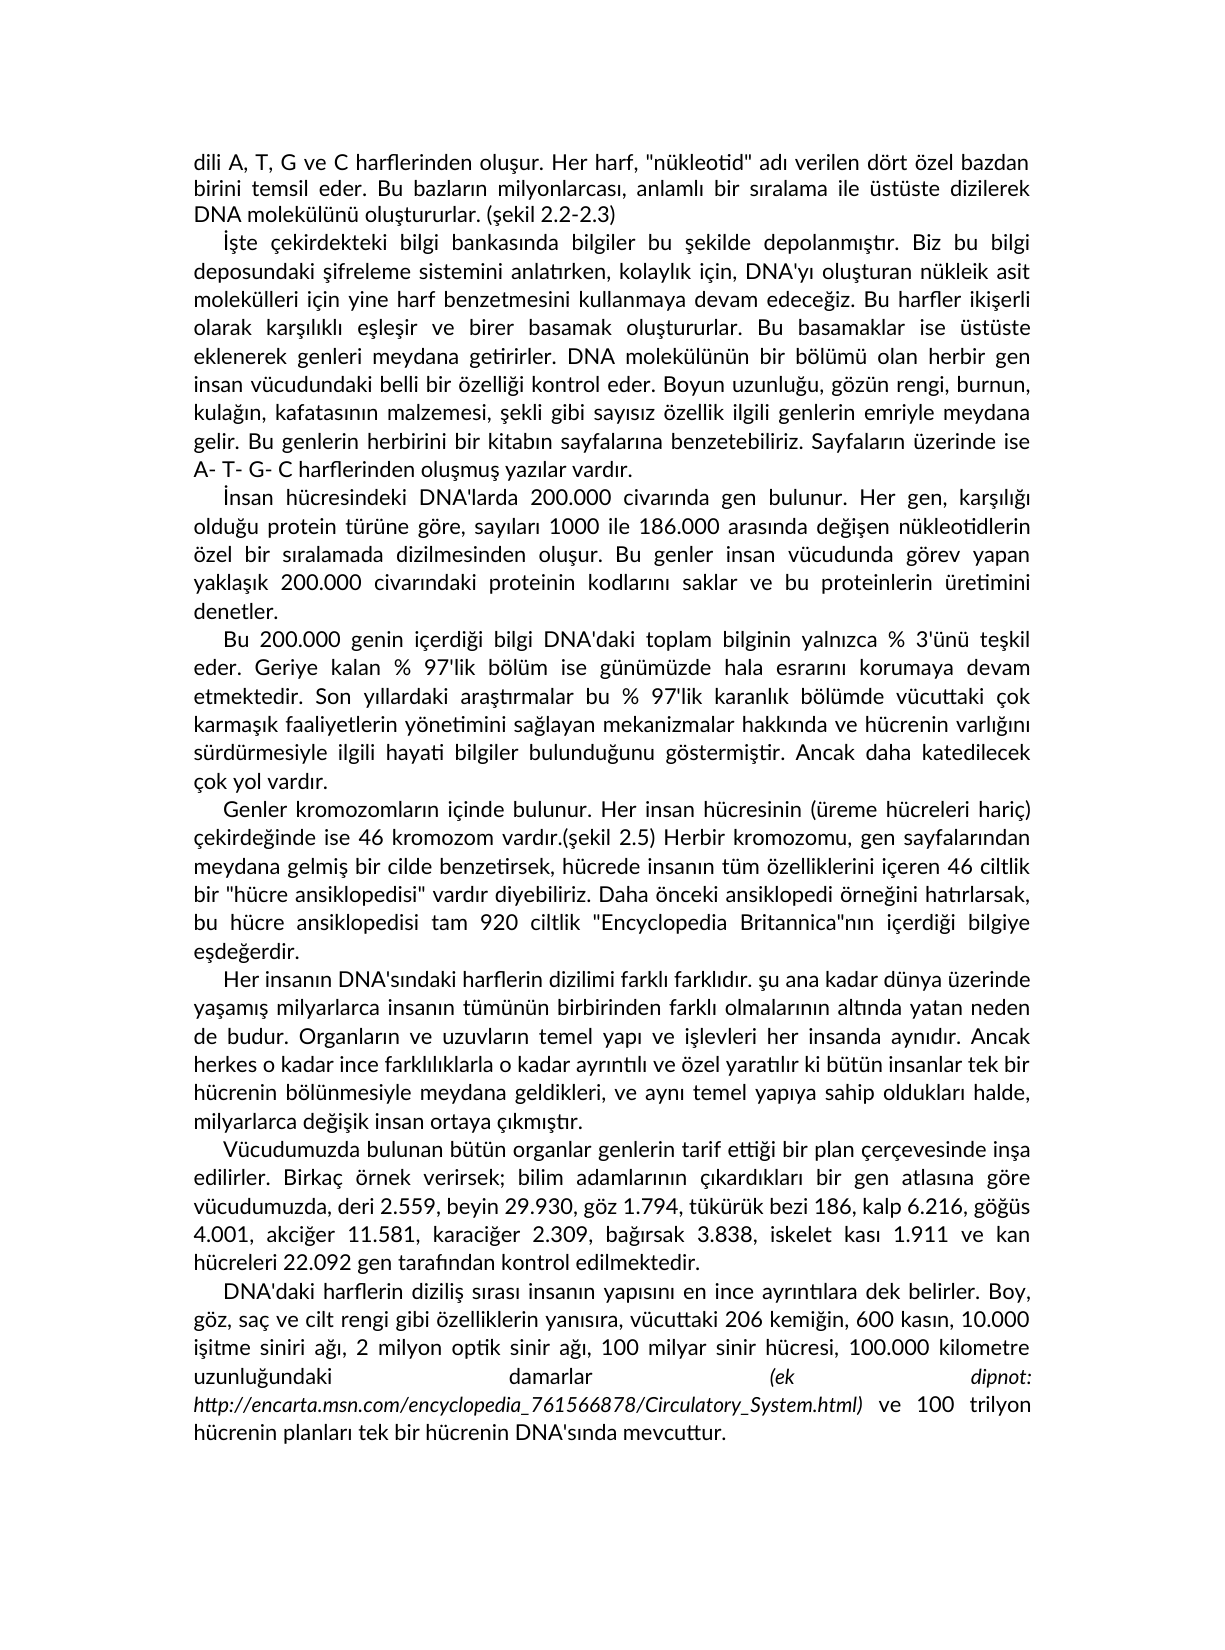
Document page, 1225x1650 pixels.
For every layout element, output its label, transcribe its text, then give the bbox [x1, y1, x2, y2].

text Genler kromozomların içinde bulunur. Her insan hücresinin (üreme hücreleri hariç) çekirdeğinde ise 46 kromozom vardır.(şekil 2.5) Herbir kromozomu, gen sayfalarından meydana gelmiş bir cilde benzetirsek, hücrede insanın tüm özelliklerini içeren 46 ciltlik bir "hücre ansiklopedisi" vardır diyebiliriz. Daha önceki ansiklopedi örneğini hatırlarsak, bu hücre ansiklopedisi tam 920 ciltlik "Encyclopedia Britannica"nın içerdiği bilgiye eşdeğerdir. [193, 795, 1032, 965]
text Her insanın DNA'sındaki harflerin dizilimi farklı farklıdır. şu ana kadar dünya üzerinde yaşamış milyarlarca insanın tümünün birbirinden farklı olmalarının altında yatan neden de budur. Organların ve uzuvların temel yapı ve işlevleri her insanda aynıdır. Ancak herkes o kadar ince farklılıklarla o kadar ayrıntılı ve özel yaratılır ki bütün insanlar tek bir hücrenin bölünmesiyle meydana geldikleri, ve aynı temel yapıya sahip oldukları halde, milyarlarca değişik insan ortaya çıkmıştır. [193, 965, 1032, 1135]
text Bu 200.000 genin içerdiği bilgi DNA'daki toplam bilginin yalnızca % 3'ünü teşkil eder. Geriye kalan % 97'lik bölüm ise günümüzde hala esrarını korumaya devam etmektedir. Son yıllardaki araştırmalar bu % 97'lik karanlık bölümde vücuttaki çok karmaşık faaliyetlerin yönetimini sağlayan mekanizmalar hakkında ve hücrenin varlığını sürdürmesiyle ilgili hayati bilgiler bulunduğunu göstermiştir. Ancak daha katedilecek çok yol vardır. [193, 625, 1032, 795]
text dili A, T, G ve C harflerinden oluşur. Her harf, "nükleotid" adı verilen dört özel bazdan birini temsil eder. Bu bazların milyonlarcası, anlamlı bir sıralama ile üstüste dizilerek DNA molekülünü oluştururlar. (şekil 2.2-2.3) [193, 150, 1032, 228]
text DNA'daki harflerin diziliş sırası insanın yapısını en ince ayrıntılara dek belirler. Boy, göz, saç ve cilt rengi gibi özelliklerin yanısıra, vücuttaki 206 kemiğin, 600 kasın, 10.000 işitme siniri ağı, 2 milyon optik sinir ağı, 100 milyar sinir hücresi, 100.000 kilometre uzunluğundaki damarlar (ek dipnot: http://encarta.msn.com/encyclopedia_761566878/Circulatory_System.html) ve 100 trilyon hücrenin planları tek bir hücrenin DNA'sında mevcuttur. [193, 1276, 1032, 1446]
text İşte çekirdekteki bilgi bankasında bilgiler bu şekilde depolanmıştır. Biz bu bilgi deposundaki şifreleme sistemini anlatırken, kolaylık için, DNA'yı oluşturan nükleik asit molekülleri için yine harf benzetmesini kullanmaya devam edeceğiz. Bu harfler ikişerli olarak karşılıklı eşleşir ve birer basamak oluştururlar. Bu basamaklar ise üstüste eklenerek genleri meydana getirirler. DNA molekülünün bir bölümü olan herbir gen insan vücudundaki belli bir özelliği kontrol eder. Boyun uzunluğu, gözün rengi, burnun, kulağın, kafatasının malzemesi, şekli gibi sayısız özellik ilgili genlerin emriyle meydana gelir. Bu genlerin herbirini bir kitabın sayfalarına benzetebiliriz. Sayfaların üzerinde ise A- T- G- C harflerinden oluşmuş yazılar vardır. [193, 228, 1032, 483]
text İnsan hücresindeki DNA'larda 200.000 civarında gen bulunur. Her gen, karşılığı olduğu protein türüne göre, sayıları 1000 ile 186.000 arasında değişen nükleotidlerin özel bir sıralamada dizilmesinden oluşur. Bu genler insan vücudunda görev yapan yaklaşık 200.000 civarındaki proteinin kodlarını saklar ve bu proteinlerin üretimini denetler. [193, 483, 1032, 625]
text Vücudumuzda bulunan bütün organlar genlerin tarif ettiği bir plan çerçevesinde inşa edilirler. Birkaç örnek verirsek; bilim adamlarının çıkardıkları bir gen atlasına göre vücudumuzda, deri 2.559, beyin 29.930, göz 1.794, tükürük bezi 186, kalp 6.216, göğüs 4.001, akciğer 11.581, karaciğer 2.309, bağırsak 3.838, iskelet kası 1.911 ve kan hücreleri 22.092 gen tarafından kontrol edilmektedir. [193, 1135, 1032, 1276]
